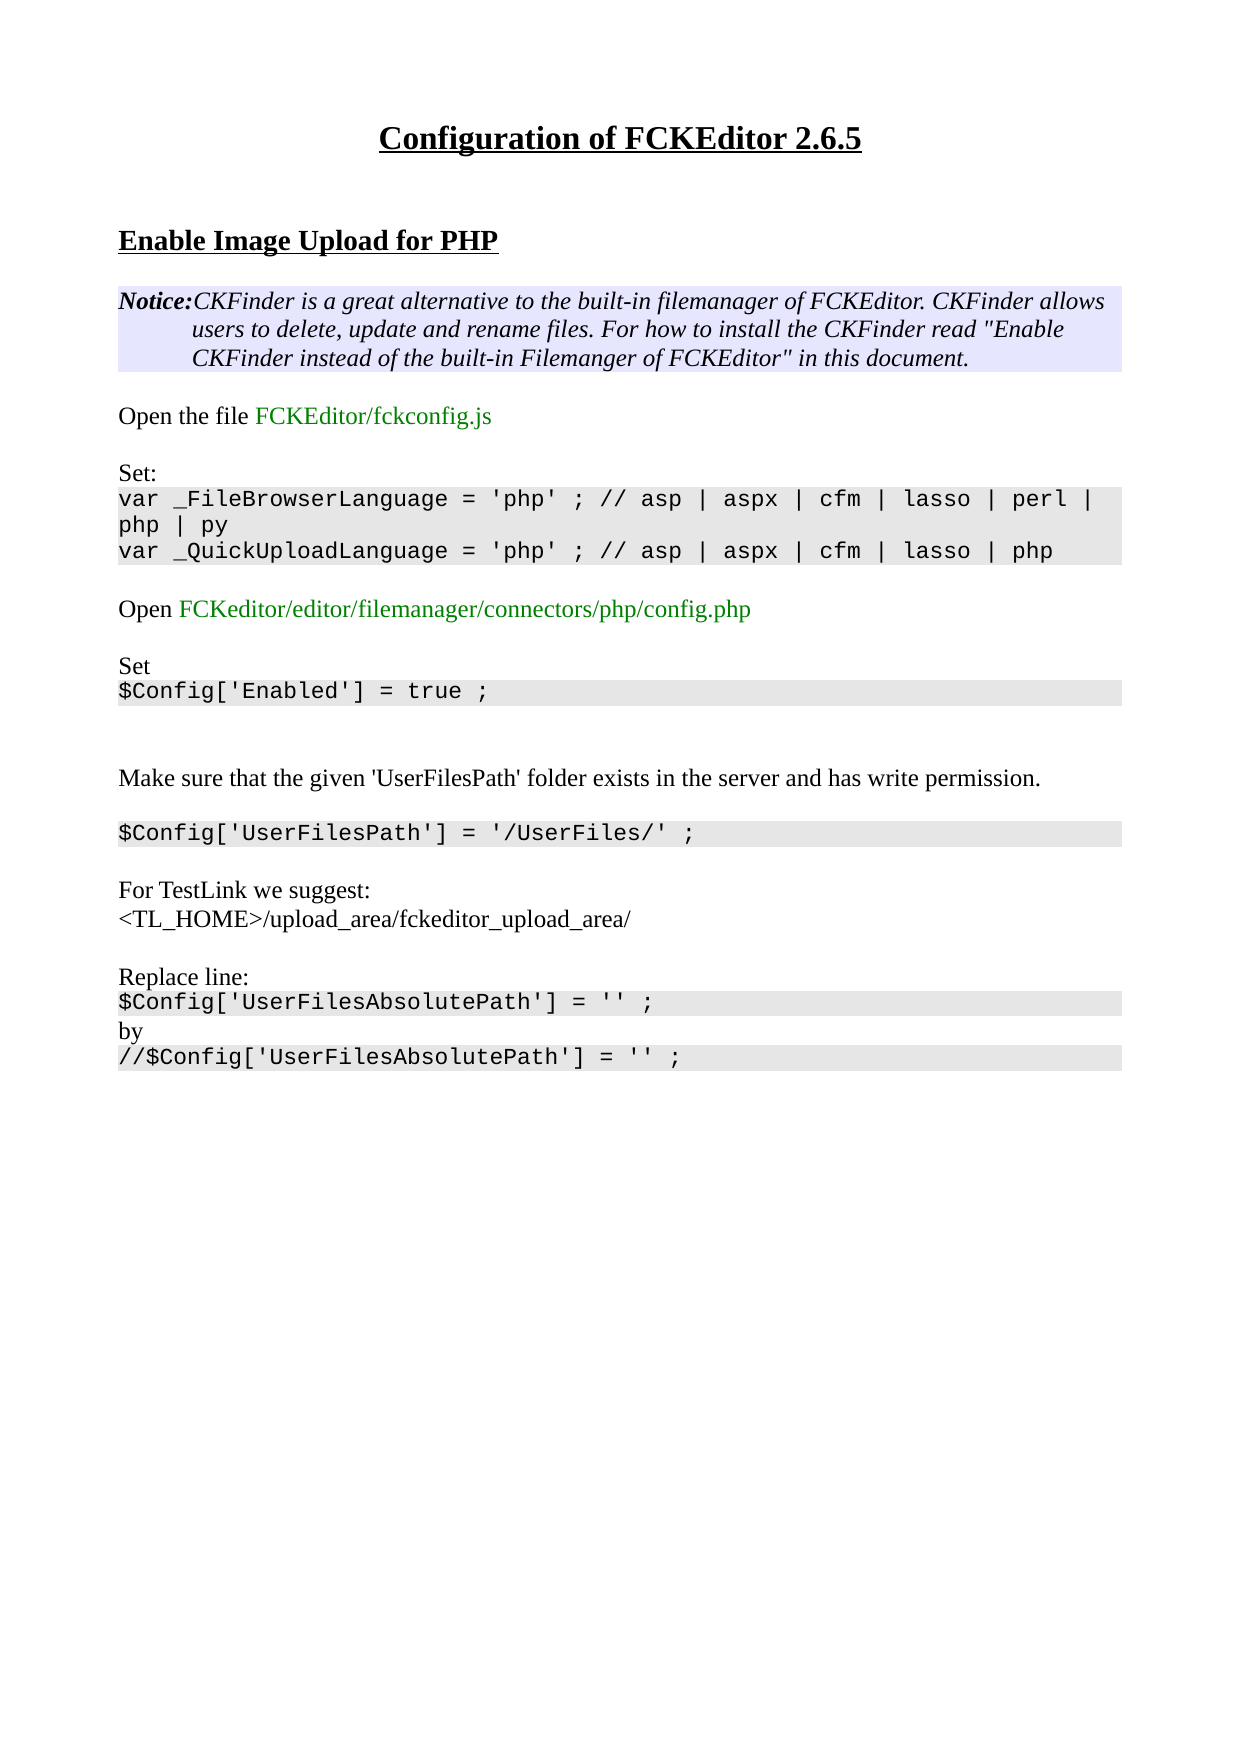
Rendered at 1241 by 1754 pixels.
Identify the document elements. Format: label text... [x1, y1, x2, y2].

text var _FileBrowserLanguage = 'php' ; // asp | aspx | cfm | lasso | perl | php | py [118, 487, 1122, 539]
text Set [118, 651, 1122, 680]
text Enable Image Upload for PHP [118, 223, 1122, 257]
text Configuration of FCKEditor 2.6.5 [118, 118, 1122, 156]
text Set: [118, 458, 1122, 487]
text //$Config['UserFilesAbsolutePath'] = '' ; [118, 1045, 1122, 1071]
text For TestLink we suggest: [118, 876, 1122, 904]
text $Config['Enabled'] = true ; [118, 680, 1122, 706]
text Open FCKeditor/editor/filemanager/connectors/php/config.php [118, 594, 1122, 622]
text Notice:CKFinder is a great alternative to the built-in filemanager of FCKEditor. CKFinder allows users to delete, update and rename files. For how to install the CKFinder read "Enable CKFinder instead of the built-in Filemanger of FCKEditor" in this document. [118, 286, 1122, 372]
text by [118, 1016, 1122, 1045]
text var _QuickUploadLanguage = 'php' ; // asp | aspx | cfm | lasso | php [118, 539, 1122, 565]
text $Config['UserFilesAbsolutePath'] = '' ; [118, 991, 1122, 1016]
text Open the file FCKEditor/fckconfig.js [118, 401, 1122, 429]
text $Config['UserFilesPath'] = '/UserFiles/' ; [118, 821, 1122, 847]
text <TL_HOME>/upload_area/fckeditor_upload_area/ [118, 904, 1122, 933]
text Replace line: [118, 962, 1122, 991]
text Make sure that the given 'UserFilesPath' folder exists in the server and has write permission. [118, 763, 1122, 792]
